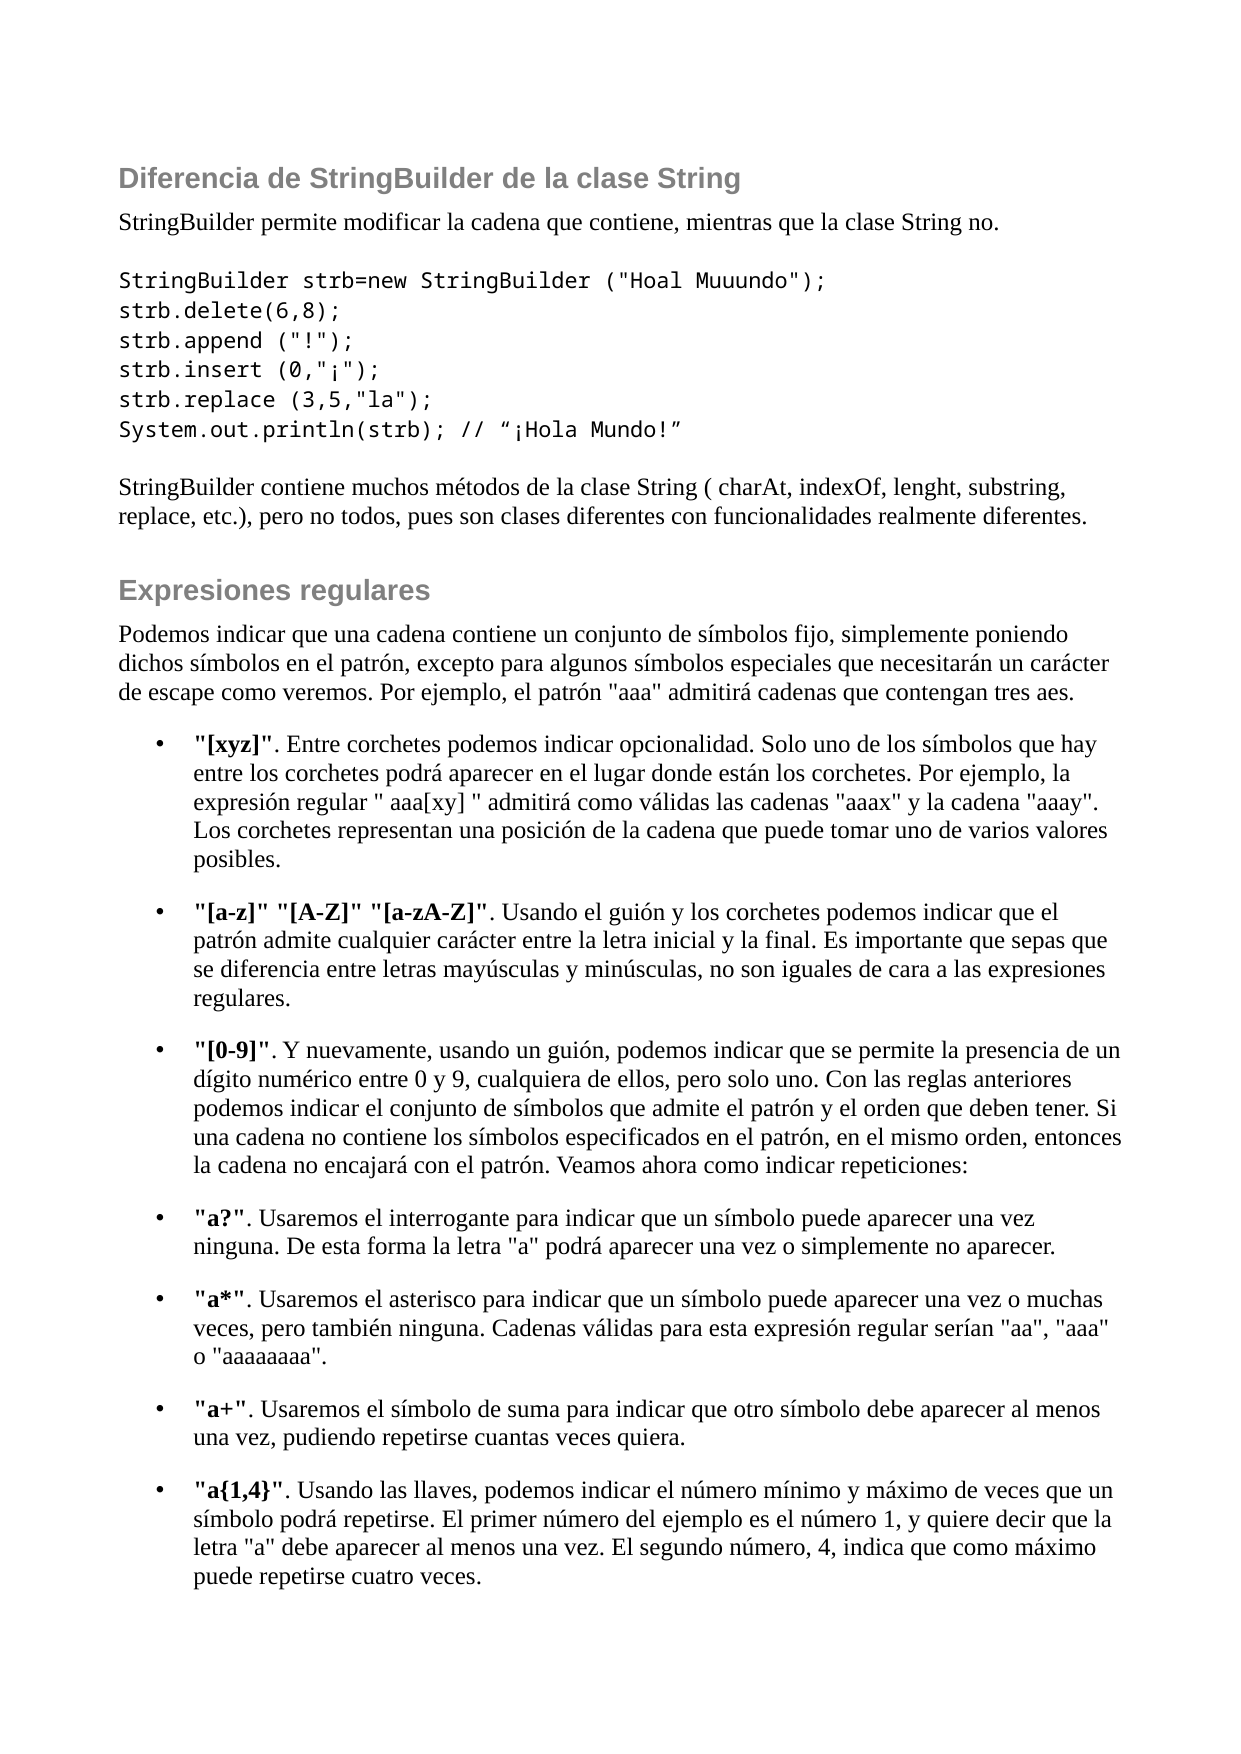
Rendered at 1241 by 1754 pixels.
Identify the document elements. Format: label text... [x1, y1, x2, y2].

text StringBuilder permite modificar la cadena que contiene, mientras que la clase String no. [118, 207, 1122, 236]
list "[0-9]". Y nuevamente, usando un guión, podemos indicar que se permite la presencia de un dígito numérico entre 0 y 9, cualquiera de ellos, pero solo uno. Con las reglas anteriores podemos indicar el conjunto de símbolos que admite el patrón y el orden que deben tener. Si una cadena no contiene los símbolos especificados en el patrón, en el mismo orden, entonces la cadena no encajará con el patrón. Veamos ahora como indicar repeticiones: [156, 1035, 1122, 1179]
list "a*". Usaremos el asterisco para indicar que un símbolo puede aparecer una vez o muchas veces, pero también ninguna. Cadenas válidas para esta expresión regular serían "aa", "aaa" o "aaaaaaaa". [156, 1284, 1122, 1370]
text StringBuilder contiene muchos métodos de la clase String ( charAt, indexOf, lenght, substring, replace, etc.), pero no todos, pues son clases diferentes con funcionalidades realmente diferentes. [118, 472, 1122, 530]
list "[a-z]" "[A-Z]" "[a-zA-Z]". Usando el guión y los corchetes podemos indicar que el patrón admite cualquier carácter entre la letra inicial y la final. Es importante que sepas que se diferencia entre letras mayúsculas y minúsculas, no son iguales de cara a las expresiones regulares. [156, 897, 1122, 1012]
text strb.delete(6,8); [118, 295, 1122, 324]
text strb.append ("!"); [118, 324, 1122, 354]
text strb.replace (3,5,"la"); [118, 384, 1122, 414]
text StringBuilder strb=new StringBuilder ("Hoal Muuundo"); [118, 265, 1122, 295]
subtitle Expresiones regulares [118, 573, 1122, 607]
list "[xyz]". Entre corchetes podemos indicar opcionalidad. Solo uno de los símbolos que hay entre los corchetes podrá aparecer en el lugar donde están los corchetes. Por ejemplo, la expresión regular " aaa[xy] " admitirá como válidas las cadenas "aaax" y la cadena "aaay". Los corchetes representan una posición de la cadena que puede tomar uno de varios valores posibles. [156, 729, 1122, 873]
list "a?". Usaremos el interrogante para indicar que un símbolo puede aparecer una vez ninguna. De esta forma la letra "a" podrá aparecer una vez o simplemente no aparecer. [156, 1203, 1122, 1260]
list "a{1,4}". Usando las llaves, podemos indicar el número mínimo y máximo de veces que un símbolo podrá repetirse. El primer número del ejemplo es el número 1, y quiere decir que la letra "a" debe aparecer al menos una vez. El segundo número, 4, indica que como máximo puede repetirse cuatro veces. [156, 1475, 1122, 1590]
text strb.insert (0,"¡"); [118, 354, 1122, 384]
subtitle Diferencia de StringBuilder de la clase String [118, 161, 1122, 195]
text System.out.println(strb); // “¡Hola Mundo!” [118, 414, 1122, 444]
list "a+". Usaremos el símbolo de suma para indicar que otro símbolo debe aparecer al menos una vez, pudiendo repetirse cuantas veces quiera. [156, 1394, 1122, 1451]
text Podemos indicar que una cadena contiene un conjunto de símbolos fijo, simplemente poniendo dichos símbolos en el patrón, excepto para algunos símbolos especiales que necesitarán un carácter de escape como veremos. Por ejemplo, el patrón "aaa" admitirá cadenas que contengan tres aes. [118, 619, 1122, 706]
